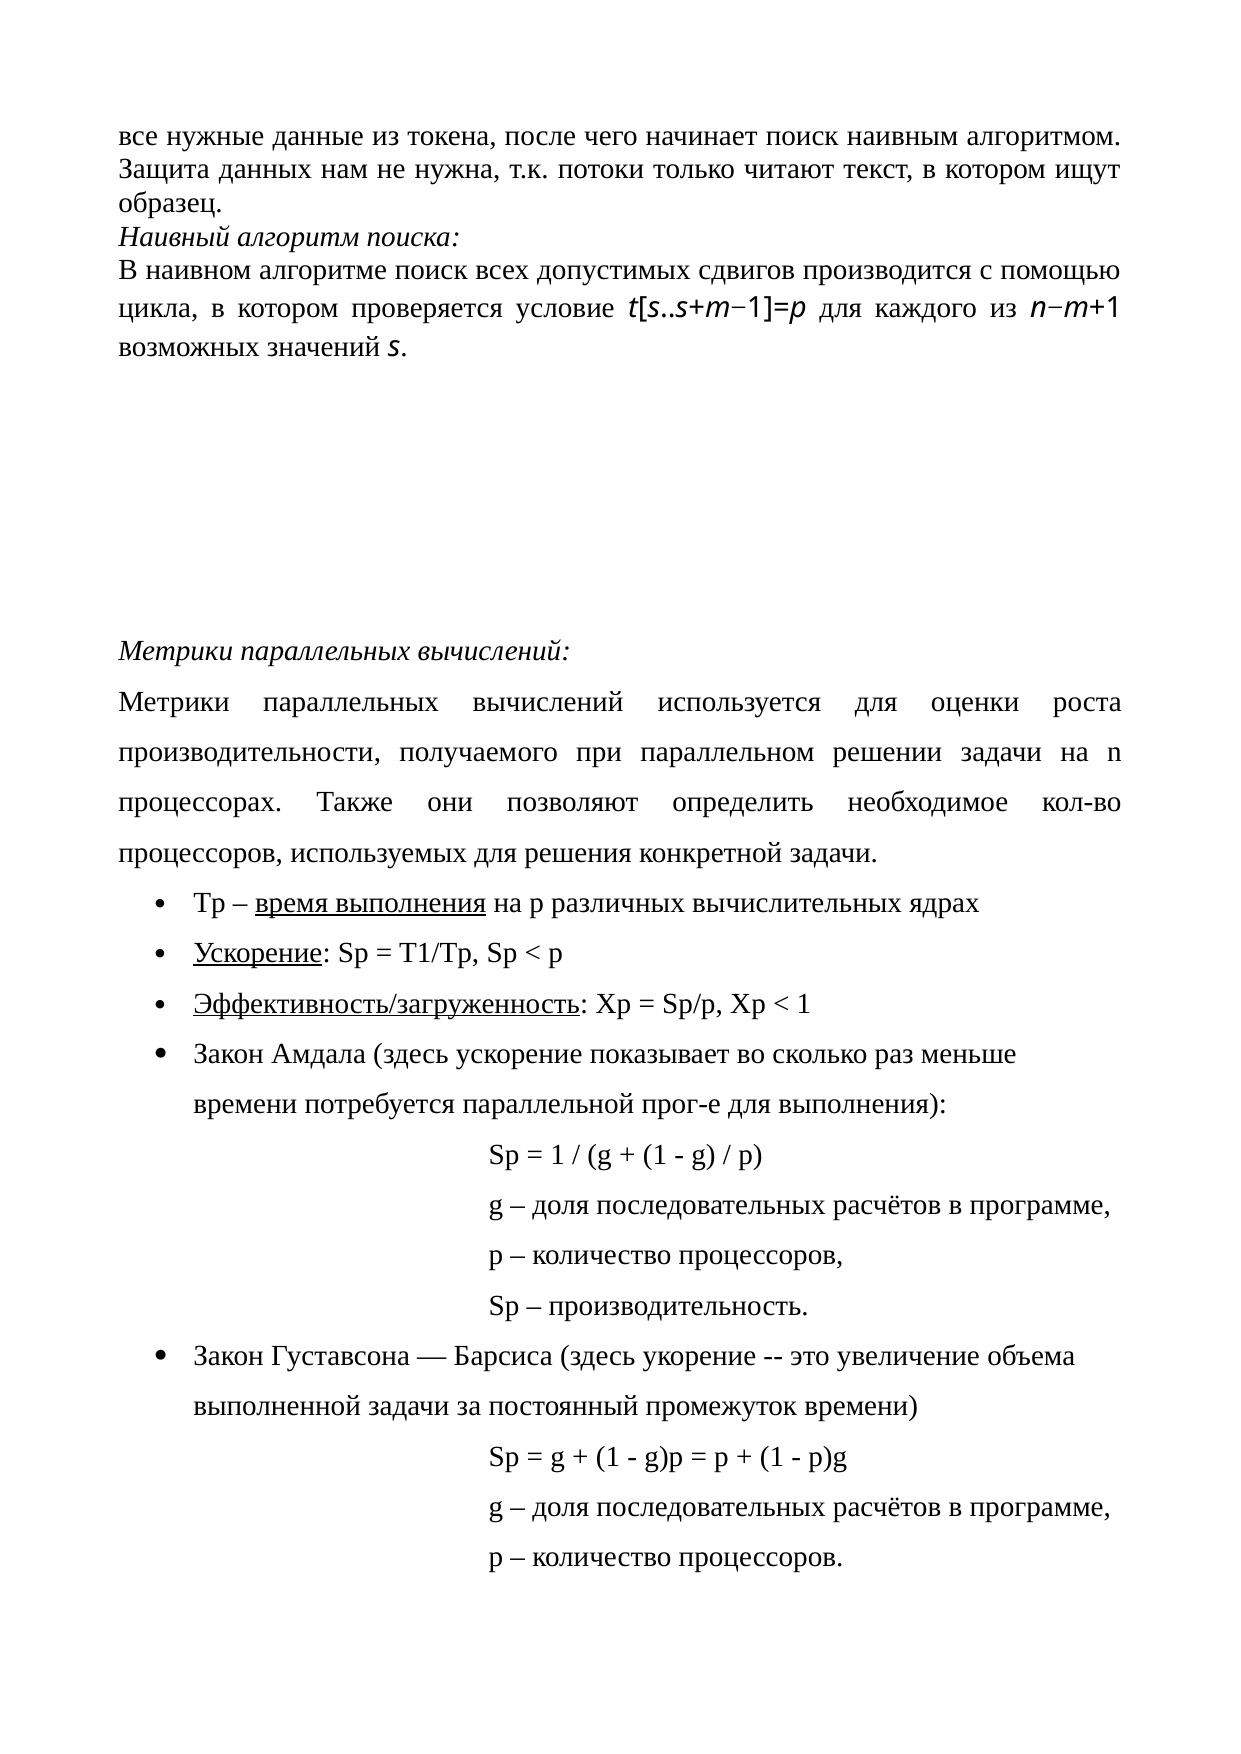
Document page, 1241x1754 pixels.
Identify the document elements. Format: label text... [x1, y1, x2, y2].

list Tp – время выполнения на p различных вычислительных ядрах [156, 885, 1122, 919]
text Метрики параллельных вычислений используется для оценки роста производительности, получаемого при параллельном решении задачи на n процессорах. Также они позволяют определить необходимое кол-во процессоров, используемых для решения конкретной задачи. [118, 684, 1122, 868]
list Закон Густавсона — Барсиса (здесь укорение -- это увеличение объема выполненной задачи за постоянный промежуток времени) [156, 1338, 1122, 1422]
text Sp = 1 / (g + (1 - g) / p) [118, 1137, 1122, 1170]
list Закон Амдала (здесь ускорение показывает во сколько раз меньше времени потребуется параллельной прог-е для выполнения): [156, 1036, 1122, 1120]
text g – доля последовательных расчётов в программе, [118, 1187, 1122, 1221]
text Метрики параллельных вычислений: [118, 633, 1122, 667]
text Sp = g + (1 - g)p = p + (1 - p)g [118, 1439, 1122, 1472]
list Эффективность/загруженность: Xp = Sp/p, Xp < 1 [156, 986, 1122, 1019]
text g – доля последовательных расчётов в программе, [118, 1489, 1122, 1523]
text В наивном алгоритме поиск всех допустимых сдвигов производится с помощью цикла, в котором проверяется условие t[s..s+m−1]=p для каждого из n−m+1 возможных значений s. [118, 252, 1122, 365]
list Ускорение: Sp = T1/Tp, Sp < p [156, 935, 1122, 969]
text Sp – производительность. [118, 1288, 1122, 1321]
text Наивный алгоритм поиска: [118, 219, 1122, 252]
text p – количество процессоров. [118, 1539, 1122, 1573]
text p – количество процессоров, [118, 1237, 1122, 1271]
text все нужные данные из токена, после чего начинает поиск наивным алгоритмом. Защита данных нам не нужна, т.к. потоки только читают текст, в котором ищут образец. [118, 118, 1122, 219]
